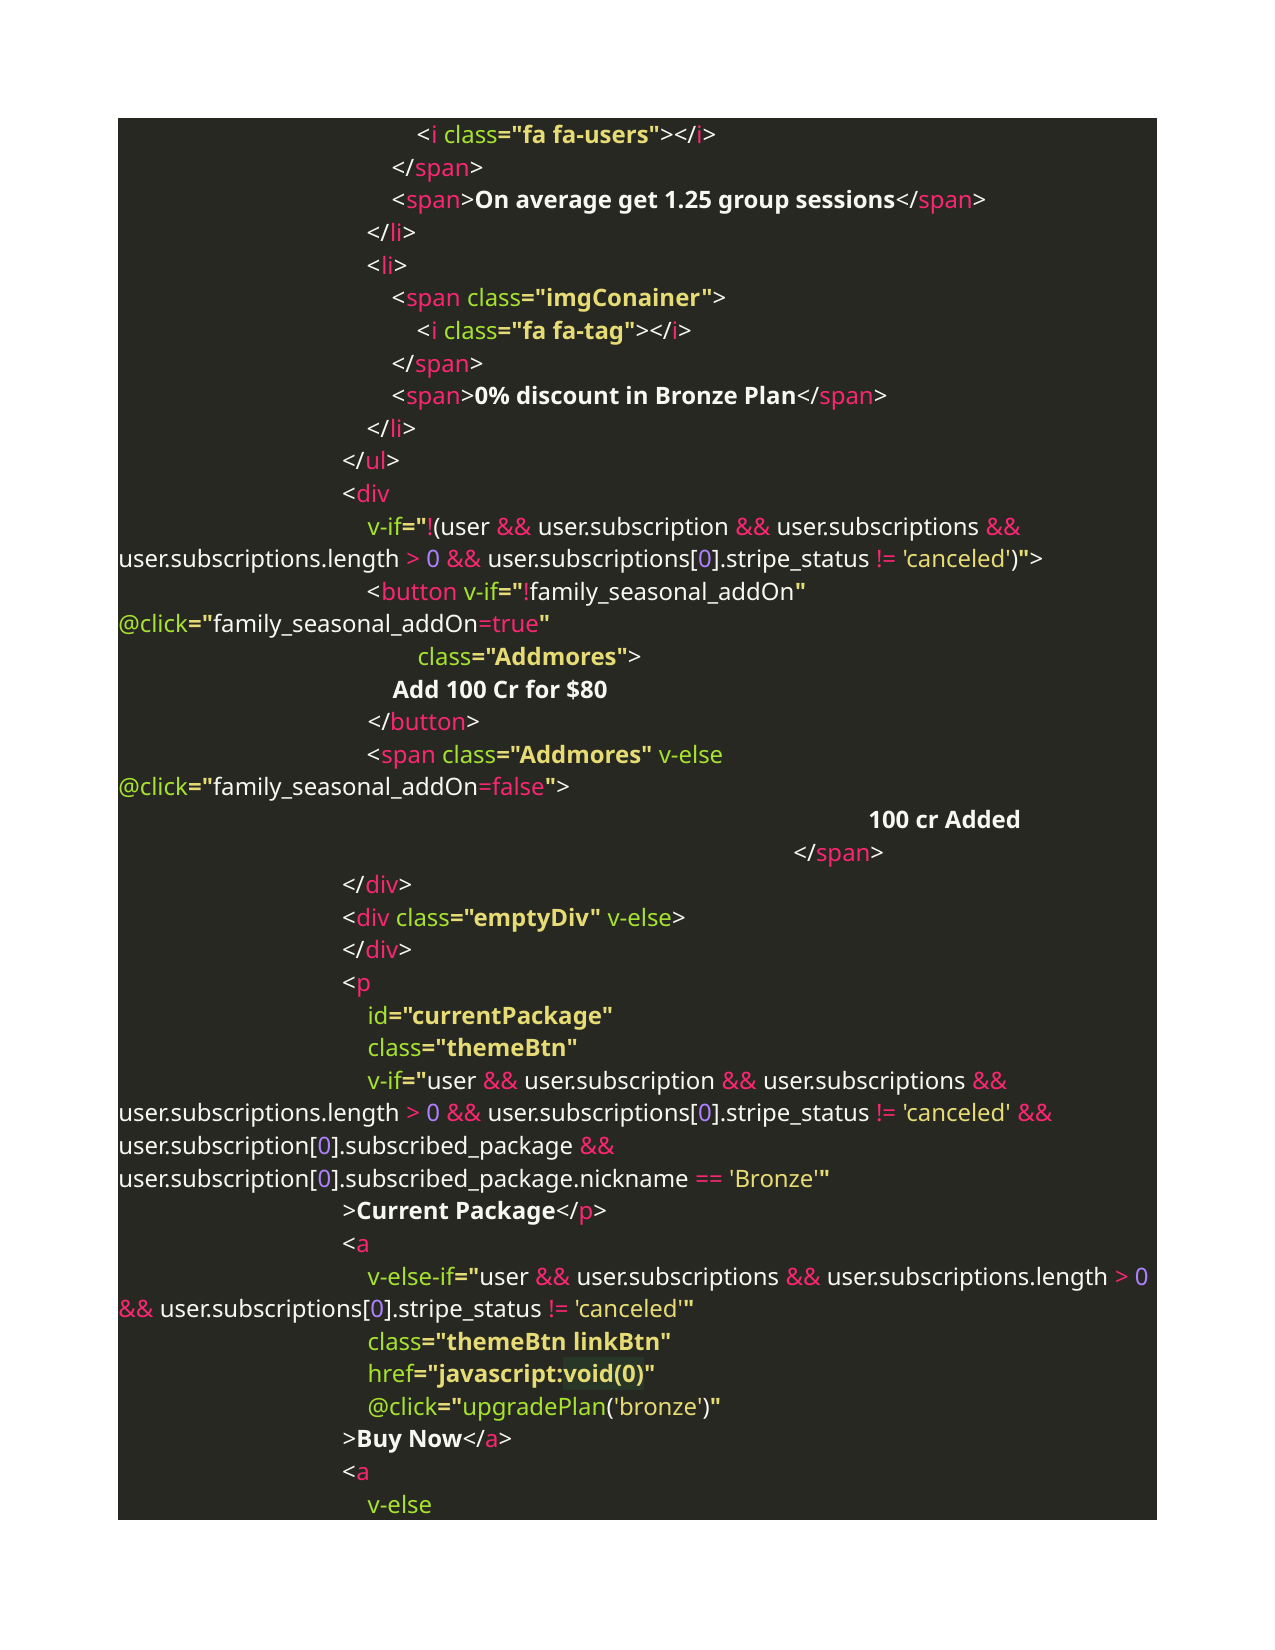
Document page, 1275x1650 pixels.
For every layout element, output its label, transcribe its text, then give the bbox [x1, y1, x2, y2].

text <i class="fa fa-users"></i> </span> <span>On average get 1.25 group sessions</span> </li> <li> <span class="imgConainer"> <i class="fa fa-tag"></i> </span> <span>0% discount in Bronze Plan</span> </li> </ul> <div v-if="!(user && user.subscription && user.subscriptions && user.subscriptions.length > 0 && user.subscriptions[0].stripe_status != 'canceled')"> <button v-if="!family_seasonal_addOn" @click="family_seasonal_addOn=true" class="Addmores"> Add 100 Cr for $80 </button> <span class="Addmores" v-else @click="family_seasonal_addOn=false"> 100 cr Added </span> </div> <div class="emptyDiv" v-else> </div> <p id="currentPackage" class="themeBtn" v-if="user && user.subscription && user.subscriptions && user.subscriptions.length > 0 && user.subscriptions[0].stripe_status != 'canceled' && user.subscription[0].subscribed_package && user.subscription[0].subscribed_package.nickname == 'Bronze'" >Current Package</p> <a v-else-if="user && user.subscriptions && user.subscriptions.length > 0 && user.subscriptions[0].stripe_status != 'canceled'" class="themeBtn linkBtn" href="javascript:void(0)" @click="upgradePlan('bronze')" >Buy Now</a> <a v-else [118, 118, 1157, 1520]
